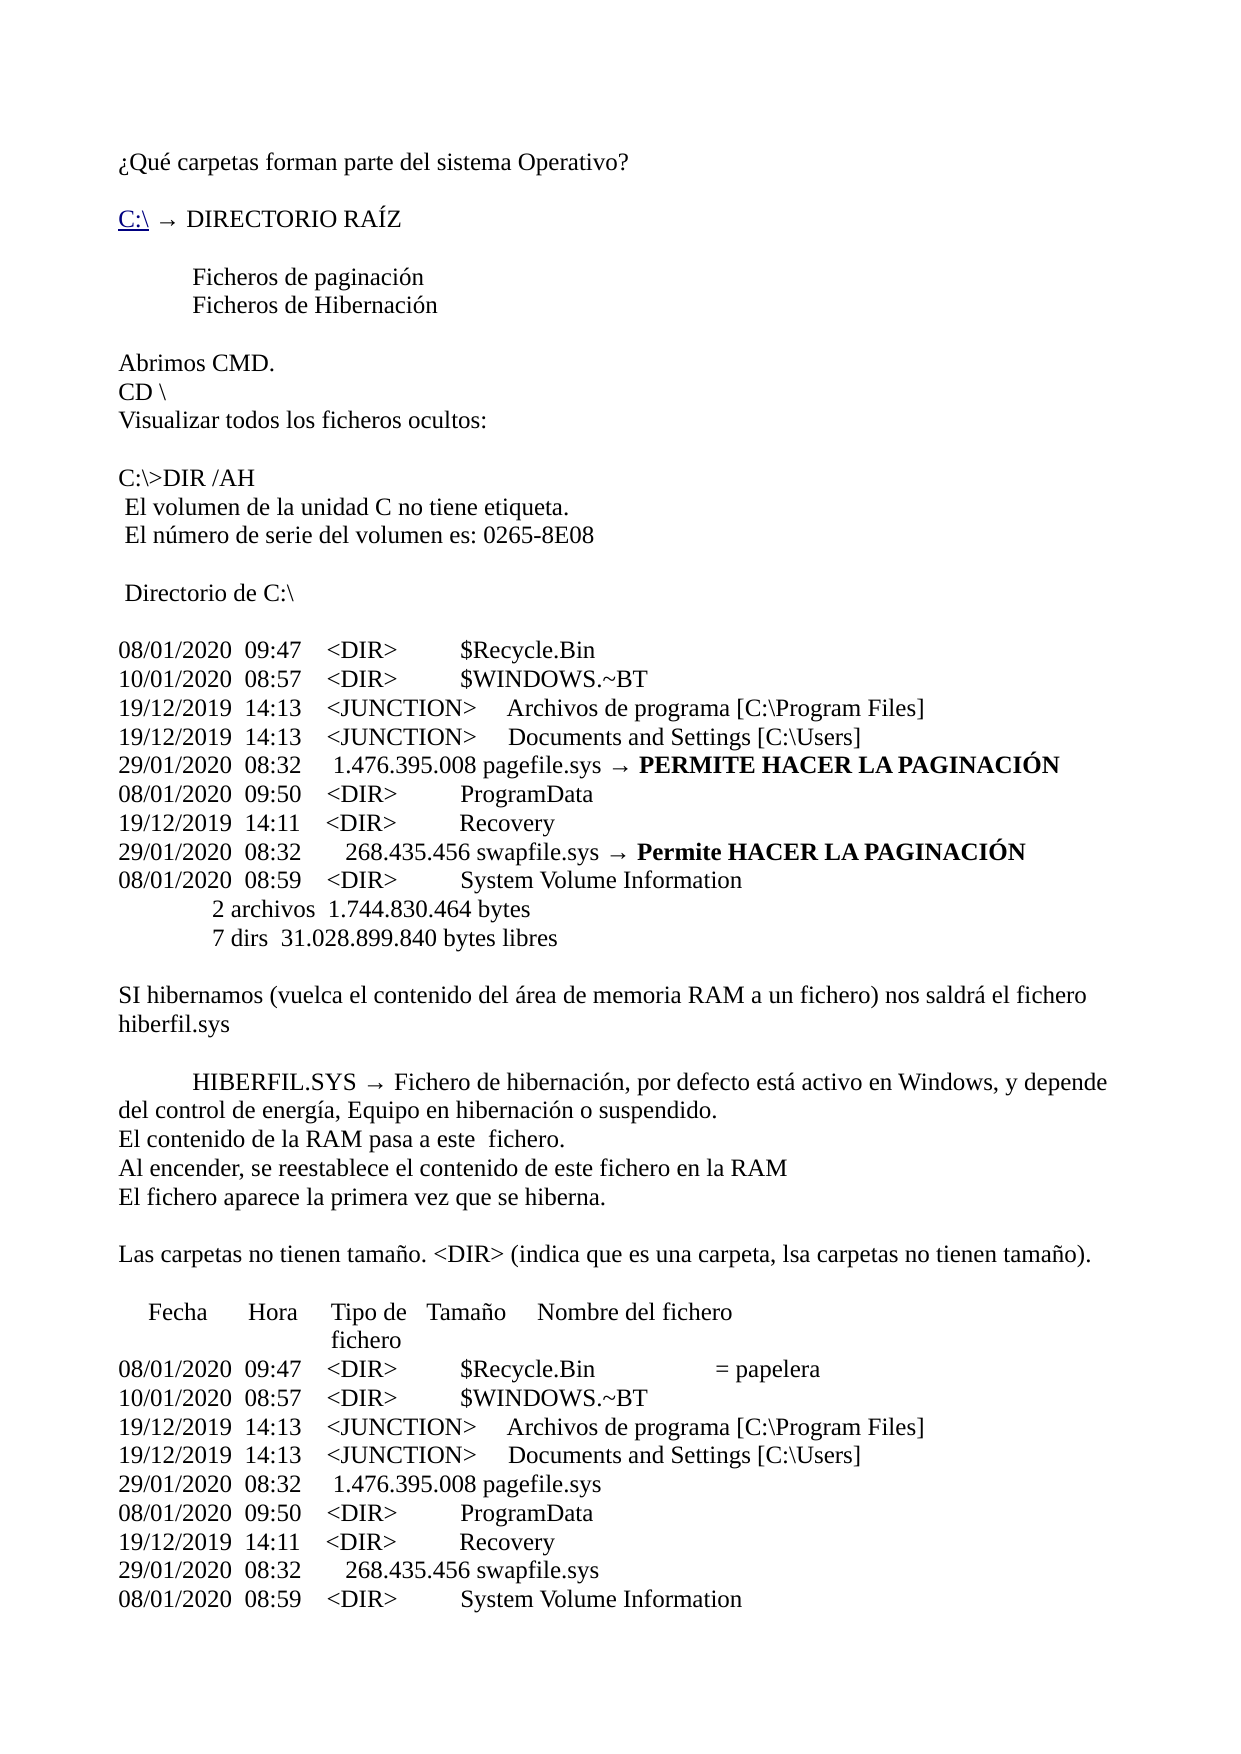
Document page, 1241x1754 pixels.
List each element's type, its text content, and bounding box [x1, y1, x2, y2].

text C:\ → DIRECTORIO RAÍZ [118, 204, 1122, 233]
text 19/12/2019 14:13 <JUNCTION> Documents and Settings [C:\Users] [118, 1441, 1122, 1469]
text 19/12/2019 14:11 <DIR> Recovery [118, 808, 1122, 837]
text 19/12/2019 14:11 <DIR> Recovery [118, 1527, 1122, 1556]
text Ficheros de Hibernación [118, 291, 1122, 319]
text Al encender, se reestablece el contenido de este fichero en la RAM [118, 1153, 1122, 1182]
text fichero [118, 1326, 1122, 1354]
text 29/01/2020 08:32 1.476.395.008 pagefile.sys [118, 1469, 1122, 1498]
text 10/01/2020 08:57 <DIR> $WINDOWS.~BT [118, 664, 1122, 693]
text 19/12/2019 14:13 <JUNCTION> Documents and Settings [C:\Users] [118, 722, 1122, 751]
text 19/12/2019 14:13 <JUNCTION> Archivos de programa [C:\Program Files] [118, 1412, 1122, 1441]
text Fecha Hora Tipo de Tamaño Nombre del fichero [118, 1297, 1122, 1326]
text 2 archivos 1.744.830.464 bytes [118, 894, 1122, 923]
text El fichero aparece la primera vez que se hiberna. [118, 1182, 1122, 1211]
text El número de serie del volumen es: 0265-8E08 [118, 521, 1122, 549]
text 08/01/2020 08:59 <DIR> System Volume Information [118, 1584, 1122, 1613]
text 7 dirs 31.028.899.840 bytes libres [118, 923, 1122, 952]
text 08/01/2020 09:47 <DIR> $Recycle.Bin = papelera [118, 1354, 1122, 1383]
text Ficheros de paginación [118, 262, 1122, 291]
text 19/12/2019 14:13 <JUNCTION> Archivos de programa [C:\Program Files] [118, 693, 1122, 722]
text 08/01/2020 09:47 <DIR> $Recycle.Bin [118, 636, 1122, 664]
text ¿Qué carpetas forman parte del sistema Operativo? [118, 147, 1122, 176]
text 29/01/2020 08:32 268.435.456 swapfile.sys → Permite HACER LA PAGINACIÓN [118, 837, 1122, 866]
text El volumen de la unidad C no tiene etiqueta. [118, 492, 1122, 521]
text 10/01/2020 08:57 <DIR> $WINDOWS.~BT [118, 1383, 1122, 1412]
text El contenido de la RAM pasa a este fichero. [118, 1124, 1122, 1153]
text 08/01/2020 09:50 <DIR> ProgramData [118, 779, 1122, 808]
text CD \ [118, 377, 1122, 406]
text Abrimos CMD. [118, 348, 1122, 377]
text 29/01/2020 08:32 268.435.456 swapfile.sys [118, 1556, 1122, 1584]
text HIBERFIL.SYS → Fichero de hibernación, por defecto está activo en Windows, y depende del control de energía, Equipo en hibernación o suspendido. [118, 1067, 1122, 1124]
text Directorio de C:\ [118, 578, 1122, 607]
text Visualizar todos los ficheros ocultos: [118, 406, 1122, 434]
text 08/01/2020 09:50 <DIR> ProgramData [118, 1498, 1122, 1527]
text C:\>DIR /AH [118, 463, 1122, 492]
text 29/01/2020 08:32 1.476.395.008 pagefile.sys → PERMITE HACER LA PAGINACIÓN [118, 751, 1122, 779]
text SI hibernamos (vuelca el contenido del área de memoria RAM a un fichero) nos saldrá el fichero hiberfil.sys [118, 981, 1122, 1038]
text 08/01/2020 08:59 <DIR> System Volume Information [118, 866, 1122, 894]
text Las carpetas no tienen tamaño. <DIR> (indica que es una carpeta, lsa carpetas no tienen tamaño). [118, 1239, 1122, 1268]
